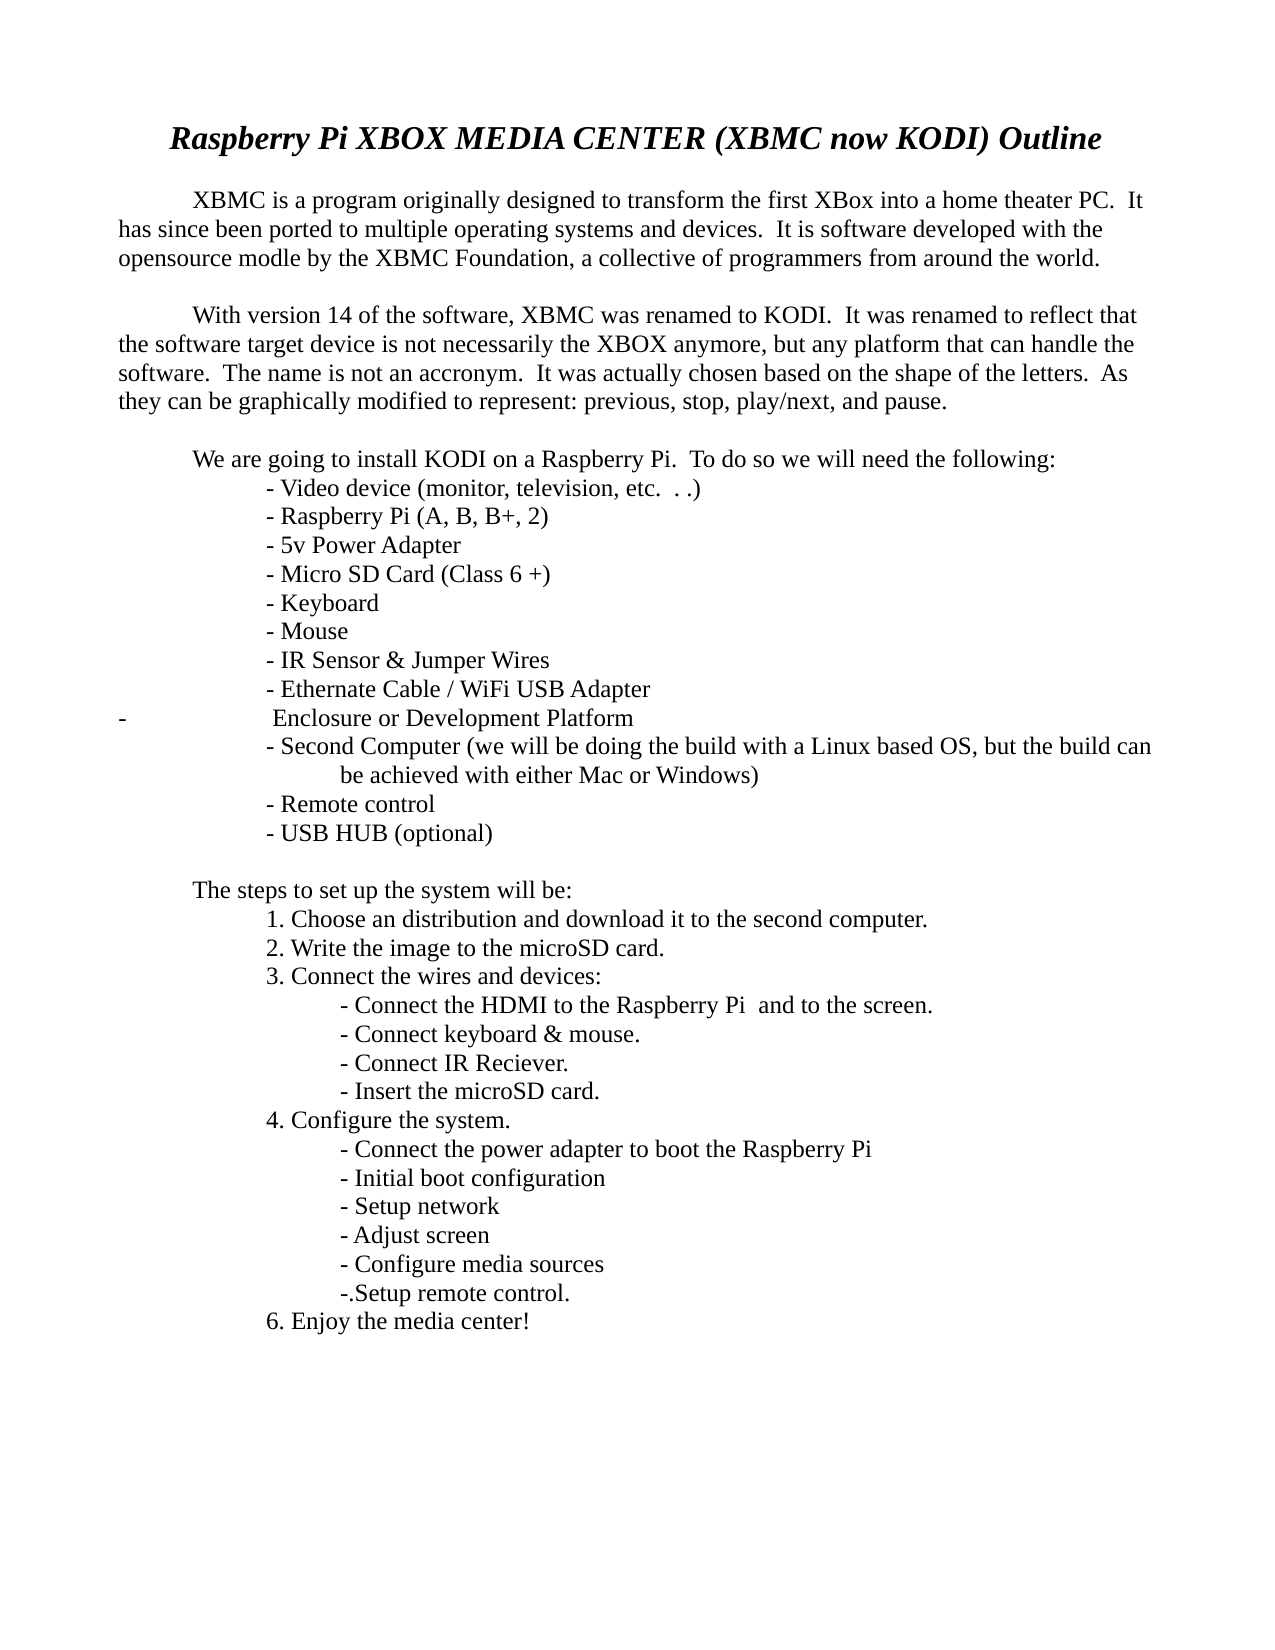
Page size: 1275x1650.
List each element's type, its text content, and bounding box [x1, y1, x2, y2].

text - Raspberry Pi (A, B, B+, 2) [118, 501, 1157, 530]
text - Video device (monitor, television, etc. . .) [118, 473, 1157, 501]
text The steps to set up the system will be: [118, 875, 1157, 904]
text - Adjust screen [118, 1220, 1157, 1249]
text - Setup network [118, 1191, 1157, 1220]
text - Configure media sources [118, 1249, 1157, 1278]
text - IR Sensor & Jumper Wires [118, 645, 1157, 674]
text - Keyboard [118, 588, 1157, 616]
text - Mouse [118, 616, 1157, 645]
text Raspberry Pi XBOX MEDIA CENTER (XBMC now KODI) Outline [118, 118, 1157, 156]
text - Ethernate Cable / WiFi USB Adapter [118, 674, 1157, 703]
text - 5v Power Adapter [118, 530, 1157, 559]
text We are going to install KODI on a Raspberry Pi. To do so we will need the following: [118, 444, 1157, 473]
text - Connect keyboard & mouse. [118, 1019, 1157, 1048]
text -.Setup remote control. [118, 1278, 1157, 1306]
text - Micro SD Card (Class 6 +) [118, 559, 1157, 588]
text XBMC is a program originally designed to transform the first XBox into a home theater PC. It has since been ported to multiple operating systems and devices. It is software developed with the opensource modle by the XBMC Foundation, a collective of programmers from around the world. [118, 185, 1157, 271]
text - Initial boot configuration [118, 1163, 1157, 1191]
text - Enclosure or Development Platform [118, 703, 1157, 731]
text 4. Configure the system. [118, 1105, 1157, 1134]
text - Connect IR Reciever. [118, 1048, 1157, 1076]
text 2. Write the image to the microSD card. [118, 933, 1157, 961]
text - Connect the HDMI to the Raspberry Pi and to the screen. [118, 990, 1157, 1019]
text - USB HUB (optional) [118, 818, 1157, 846]
text - Insert the microSD card. [118, 1076, 1157, 1105]
text 1. Choose an distribution and download it to the second computer. [118, 904, 1157, 933]
text With version 14 of the software, XBMC was renamed to KODI. It was renamed to reflect that the software target device is not necessarily the XBOX anymore, but any platform that can handle the software. The name is not an accronym. It was actually chosen based on the shape of the letters. As they can be graphically modified to represent: previous, stop, play/next, and pause. [118, 300, 1157, 415]
text - Connect the power adapter to boot the Raspberry Pi [118, 1134, 1157, 1163]
text 3. Connect the wires and devices: [118, 961, 1157, 990]
text - Remote control [118, 789, 1157, 818]
text 6. Enjoy the media center! [118, 1306, 1157, 1335]
text - Second Computer (we will be doing the build with a Linux based OS, but the build can be achieved with either Mac or Windows) [118, 731, 1157, 789]
